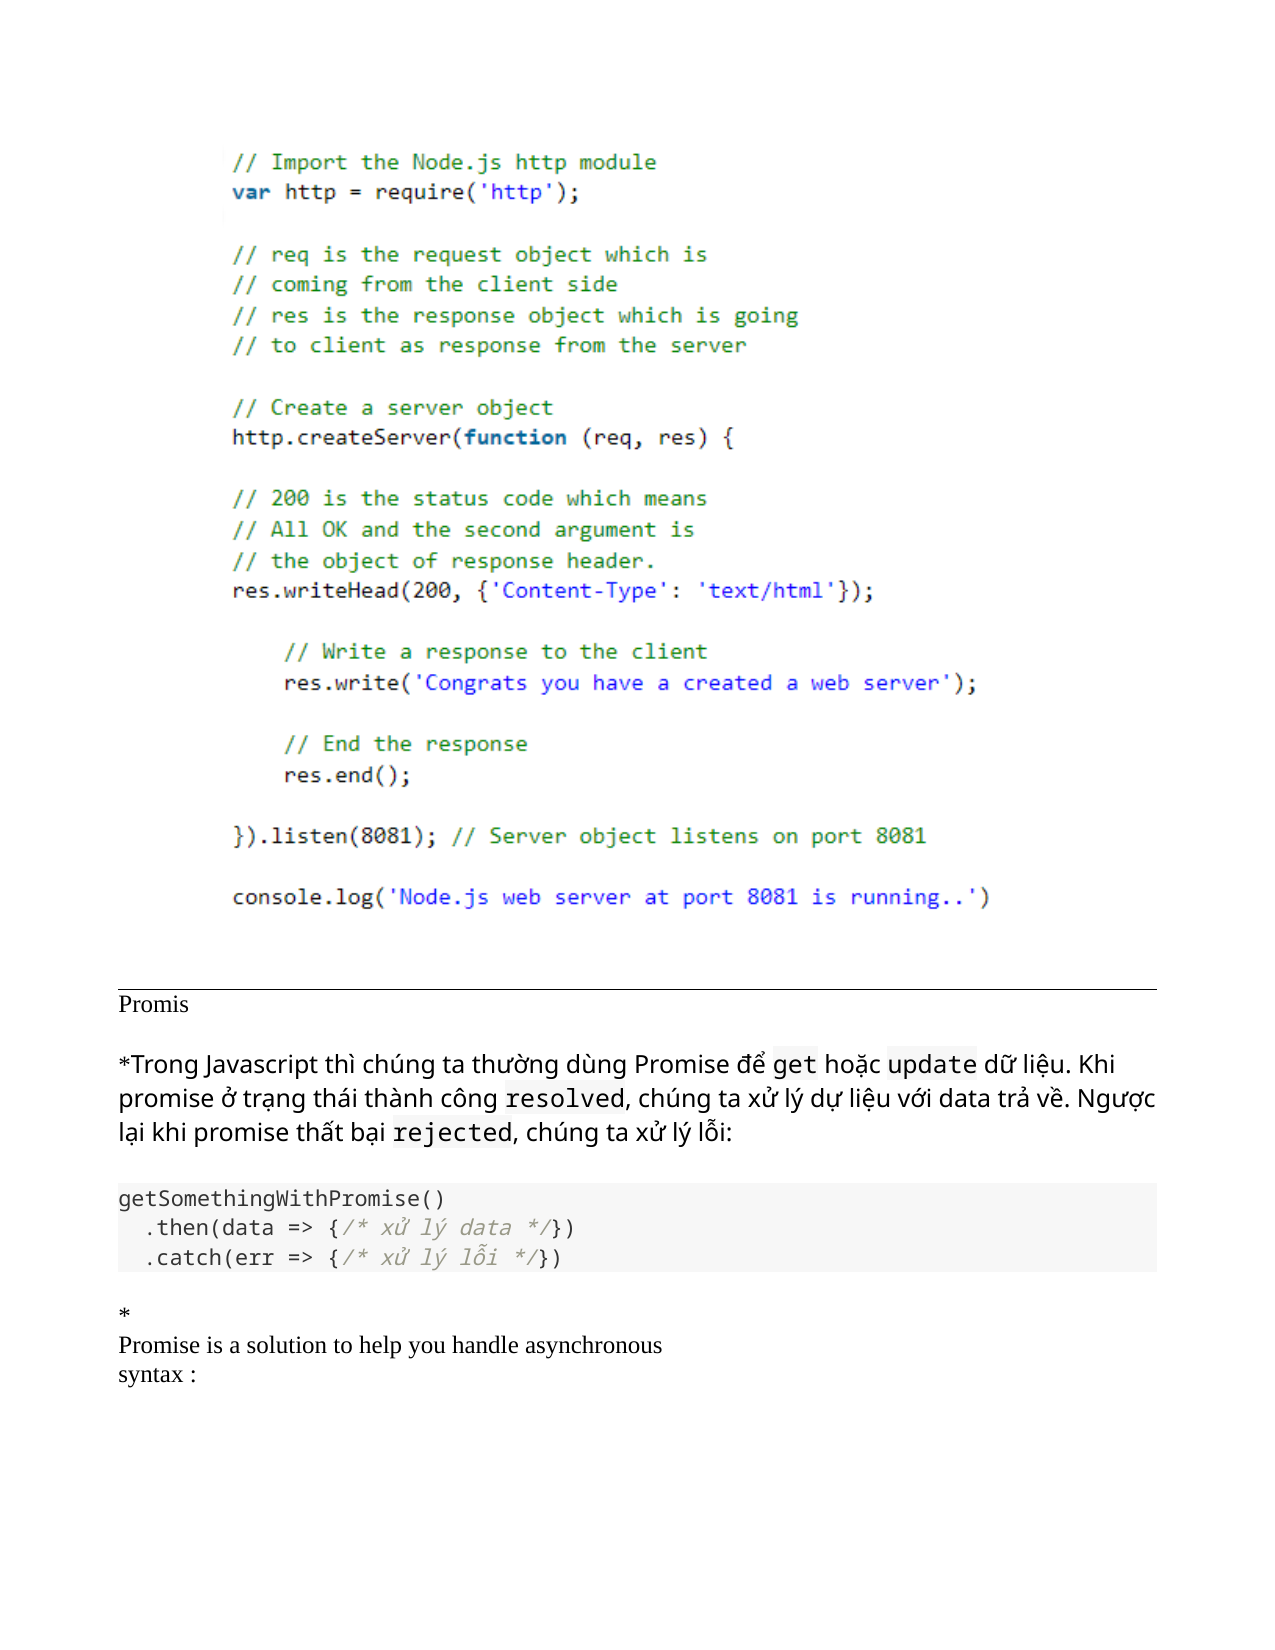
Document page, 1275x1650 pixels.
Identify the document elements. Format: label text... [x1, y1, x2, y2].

text * [118, 1301, 1157, 1330]
text syntax : [118, 1359, 1157, 1388]
text Promise is a solution to help you handle asynchronous [118, 1330, 1157, 1359]
text getSomethingWithPromise() [118, 1183, 1157, 1212]
picture [222, 118, 1053, 956]
text Promis [118, 990, 1157, 1018]
text .then(data => {/* xử lý data */}) [118, 1212, 1157, 1242]
text *Trong Javascript thì chúng ta thường dùng Promise để get hoặc update dữ liệu. Khi promise ở trạng thái thành công resolved, chúng ta xử lý dự liệu với data trả về. Ngược lại khi promise thất bại rejected, chúng ta xử lý lỗi: [118, 1046, 1157, 1148]
text .catch(err => {/* xử lý lỗi */}) [118, 1242, 1157, 1272]
